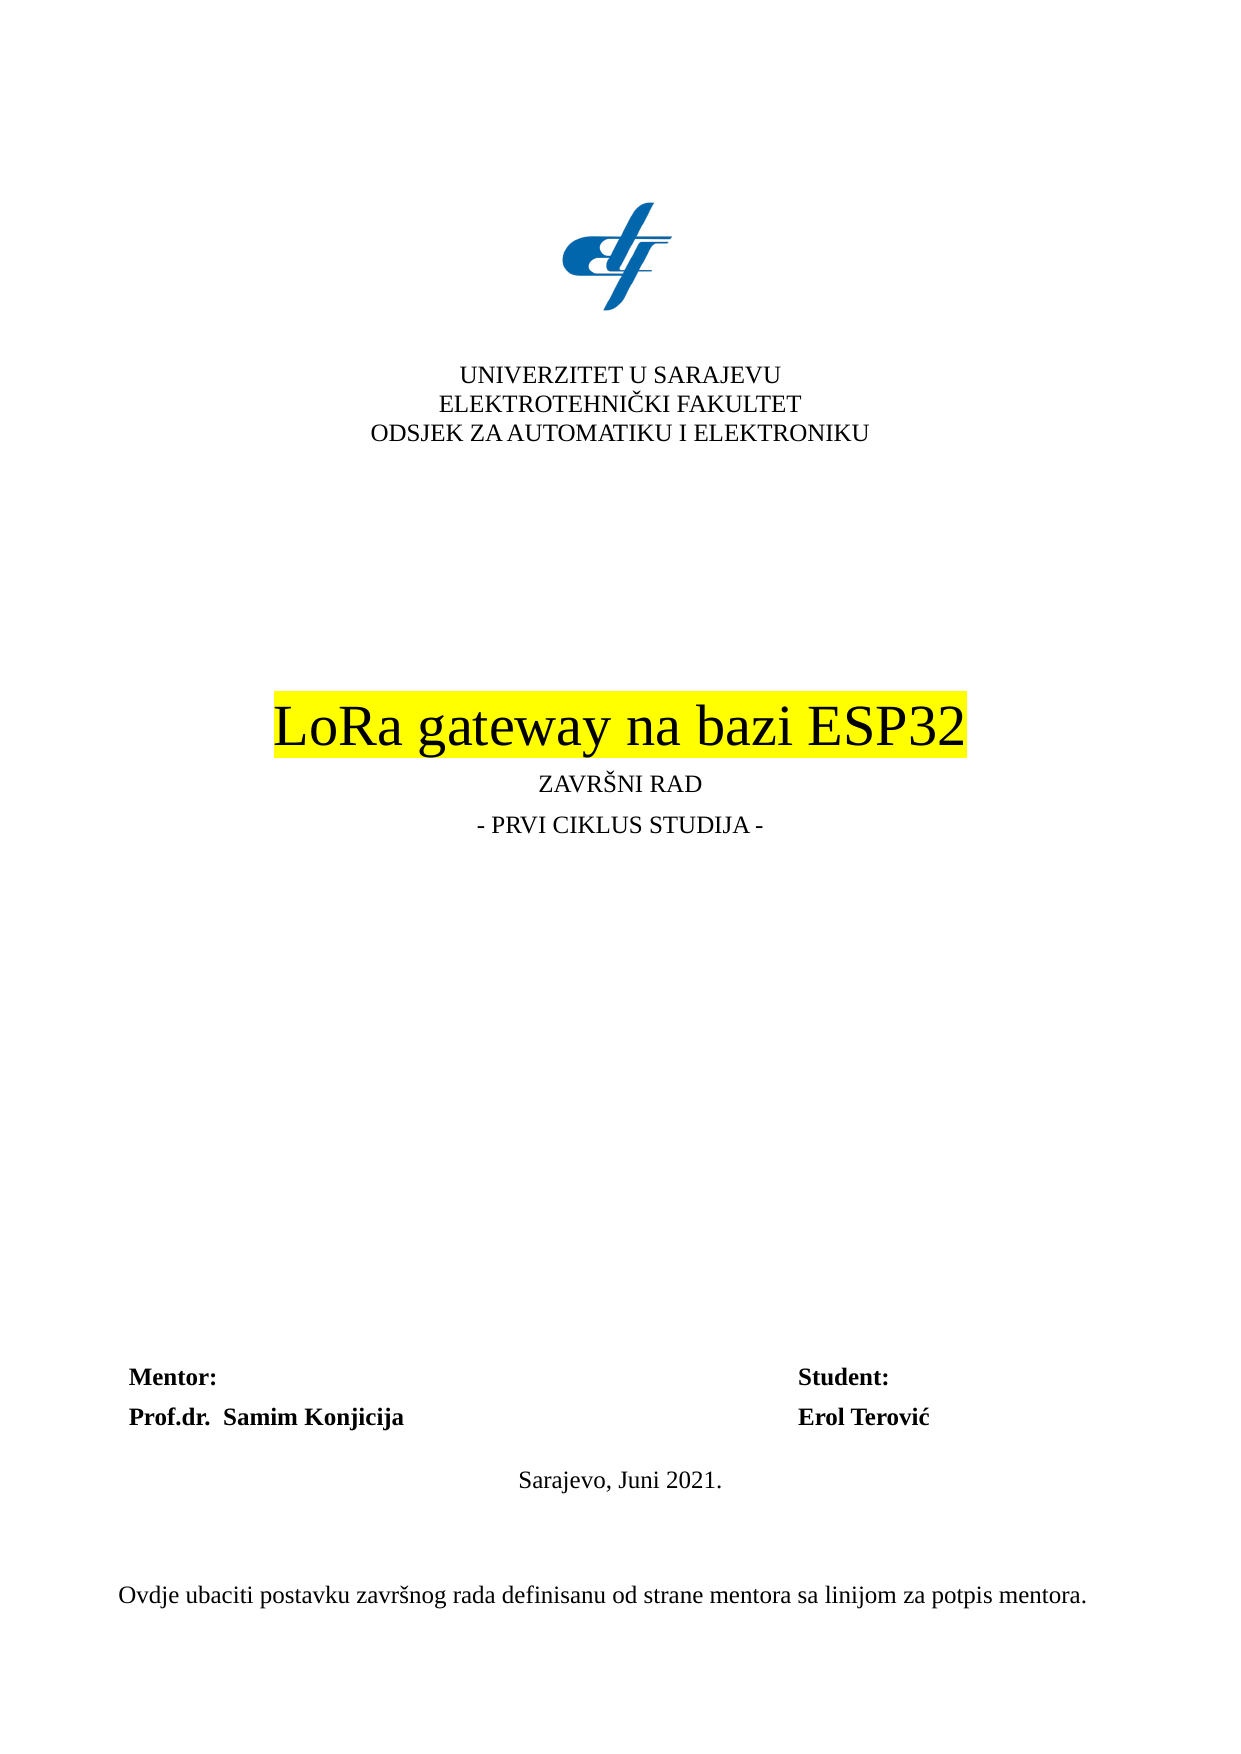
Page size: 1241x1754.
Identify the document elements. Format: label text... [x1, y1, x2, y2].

text UNIVERZITET U SARAJEVU ELEKTROTEHNIČKI FAKULTET [118, 361, 1122, 418]
table_header Mentor: [123, 1356, 457, 1396]
table_cell [458, 1396, 792, 1437]
text Ovdje ubaciti postavku završnog rada definisanu od strane mentora sa linijom za potpis mentora. [118, 1580, 1122, 1609]
text LoRa gateway na bazi ESP32 [118, 691, 1122, 758]
text - PRVI CIKLUS STUDIJA - [118, 810, 1122, 839]
table_cell Prof.dr. Samim Konjicija [123, 1396, 457, 1437]
text ZAVRŠNI RAD [118, 769, 1122, 798]
text Sarajevo, Juni 2021. [118, 1465, 1122, 1494]
table_cell Erol Terović [792, 1396, 1127, 1437]
table_header Student: [792, 1356, 1127, 1396]
text ODSJEK ZA AUTOMATIKU I ELEKTRONIKU [118, 418, 1122, 447]
table_header [458, 1356, 792, 1396]
